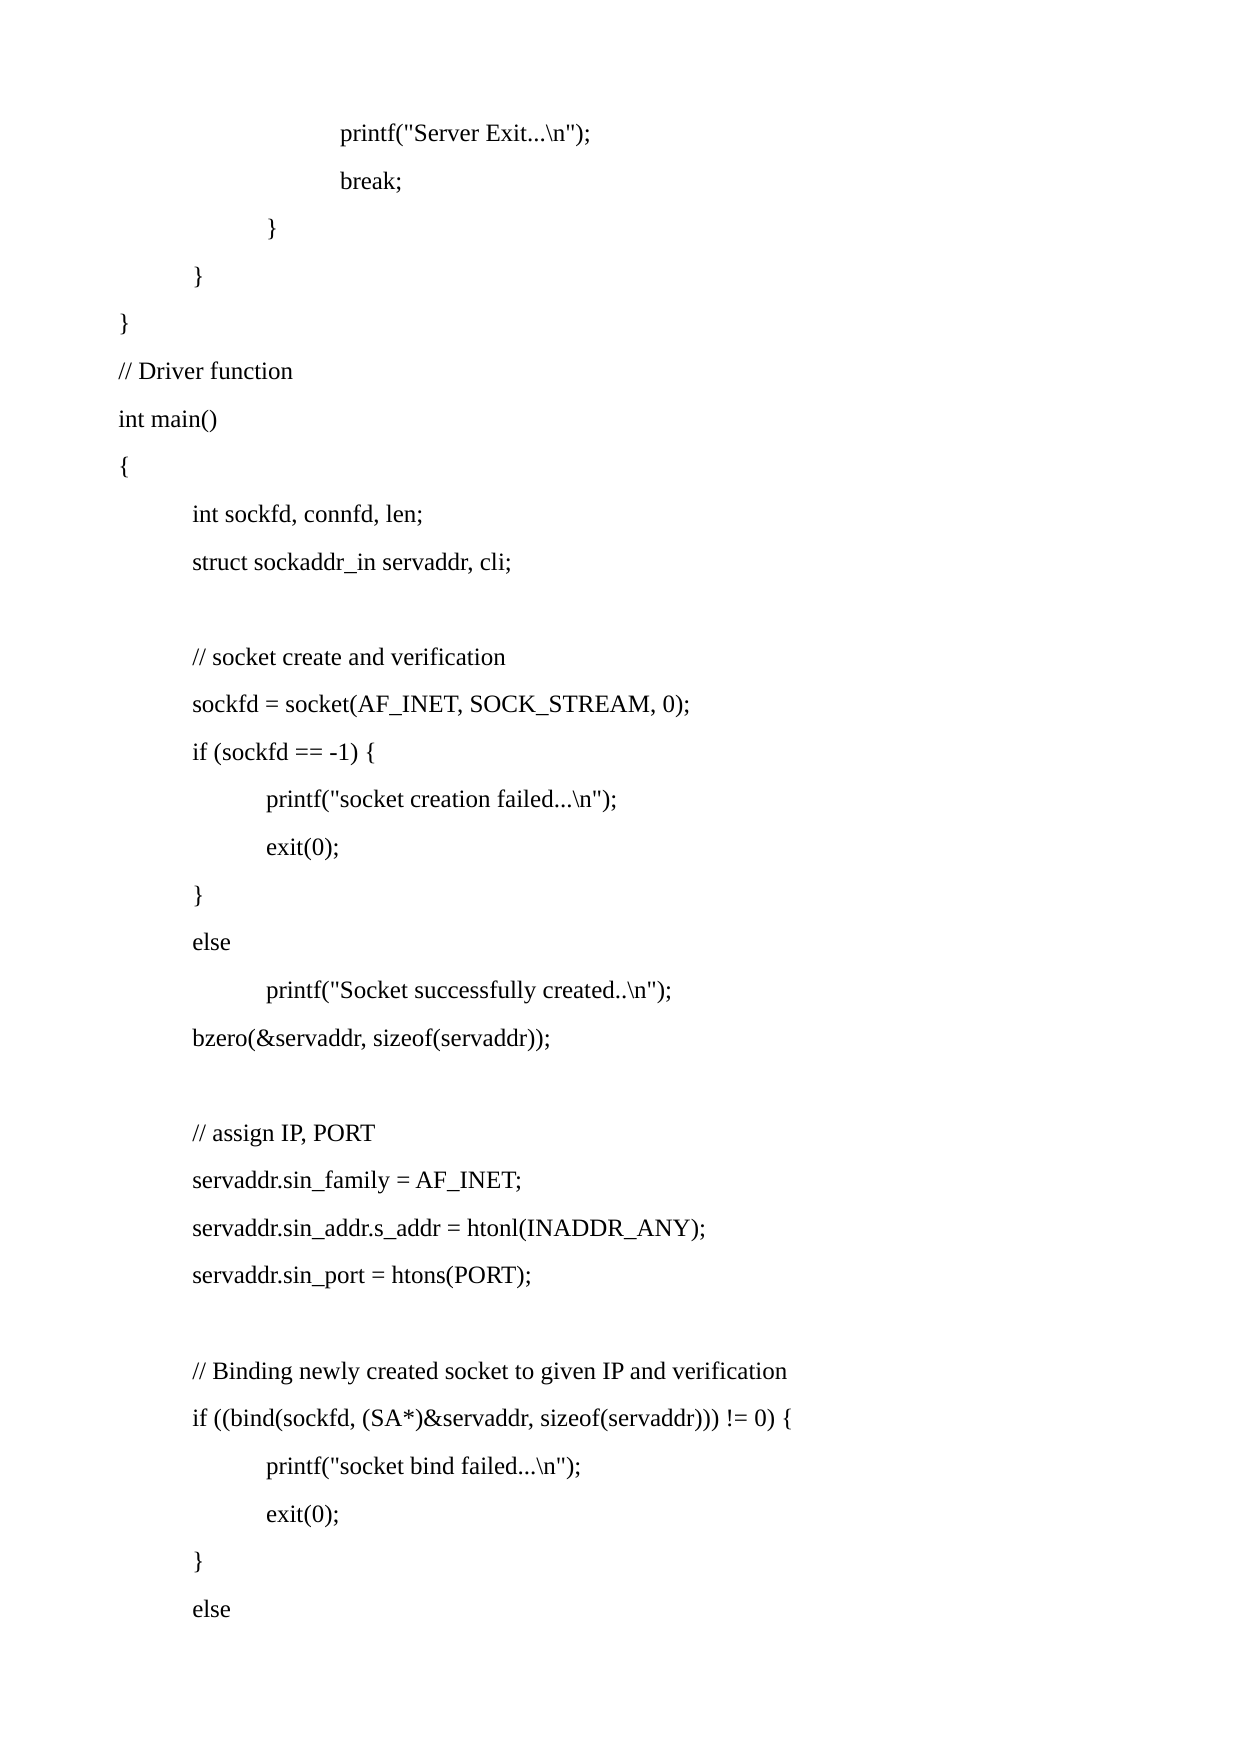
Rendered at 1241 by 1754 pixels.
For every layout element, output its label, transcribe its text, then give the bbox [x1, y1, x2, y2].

text // socket create and verification [118, 642, 1122, 671]
text // Binding newly created socket to given IP and verification [118, 1356, 1122, 1384]
text } [118, 880, 1122, 908]
text } [118, 261, 1122, 290]
text // Driver function [118, 356, 1122, 385]
text else [118, 927, 1122, 956]
text printf("Socket successfully created..\n"); [118, 975, 1122, 1004]
text int main() [118, 404, 1122, 432]
text } [118, 308, 1122, 337]
text printf("Server Exit...\n"); [118, 118, 1122, 147]
text } [118, 213, 1122, 242]
text servaddr.sin_port = htons(PORT); [118, 1261, 1122, 1289]
text servaddr.sin_addr.s_addr = htonl(INADDR_ANY); [118, 1213, 1122, 1242]
text } [118, 1546, 1122, 1575]
text { [118, 451, 1122, 480]
text int sockfd, connfd, len; [118, 499, 1122, 528]
text if (sockfd == -1) { [118, 737, 1122, 766]
text if ((bind(sockfd, (SA*)&servaddr, sizeof(servaddr))) != 0) { [118, 1403, 1122, 1432]
text else [118, 1594, 1122, 1623]
text printf("socket creation failed...\n"); [118, 784, 1122, 813]
text servaddr.sin_family = AF_INET; [118, 1165, 1122, 1194]
text sockfd = socket(AF_INET, SOCK_STREAM, 0); [118, 689, 1122, 718]
text struct sockaddr_in servaddr, cli; [118, 547, 1122, 575]
text exit(0); [118, 1499, 1122, 1527]
text break; [118, 166, 1122, 194]
text bzero(&servaddr, sizeof(servaddr)); [118, 1023, 1122, 1051]
text printf("socket bind failed...\n"); [118, 1451, 1122, 1480]
text exit(0); [118, 832, 1122, 861]
text // assign IP, PORT [118, 1118, 1122, 1147]
